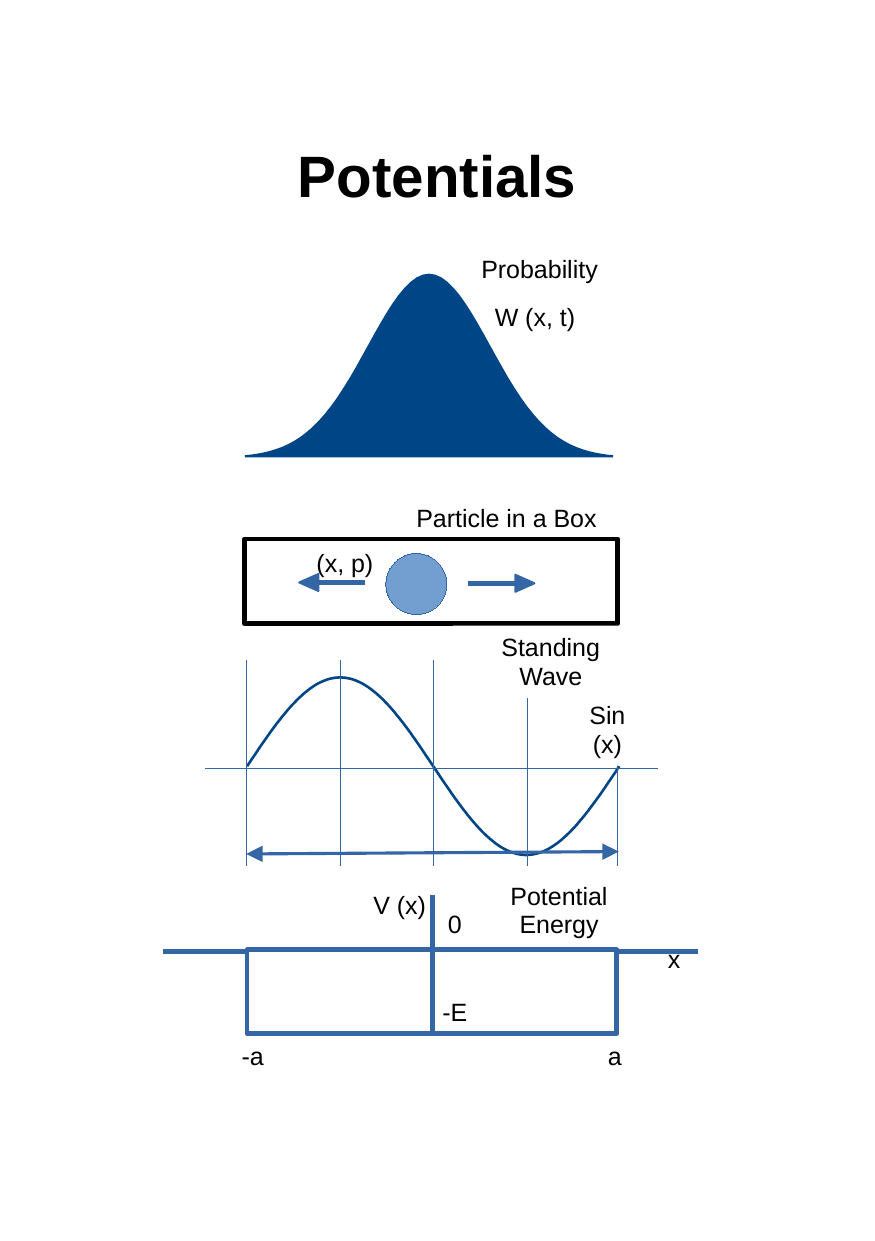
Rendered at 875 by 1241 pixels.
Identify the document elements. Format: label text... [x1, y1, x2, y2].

title Potentials [118, 143, 756, 210]
